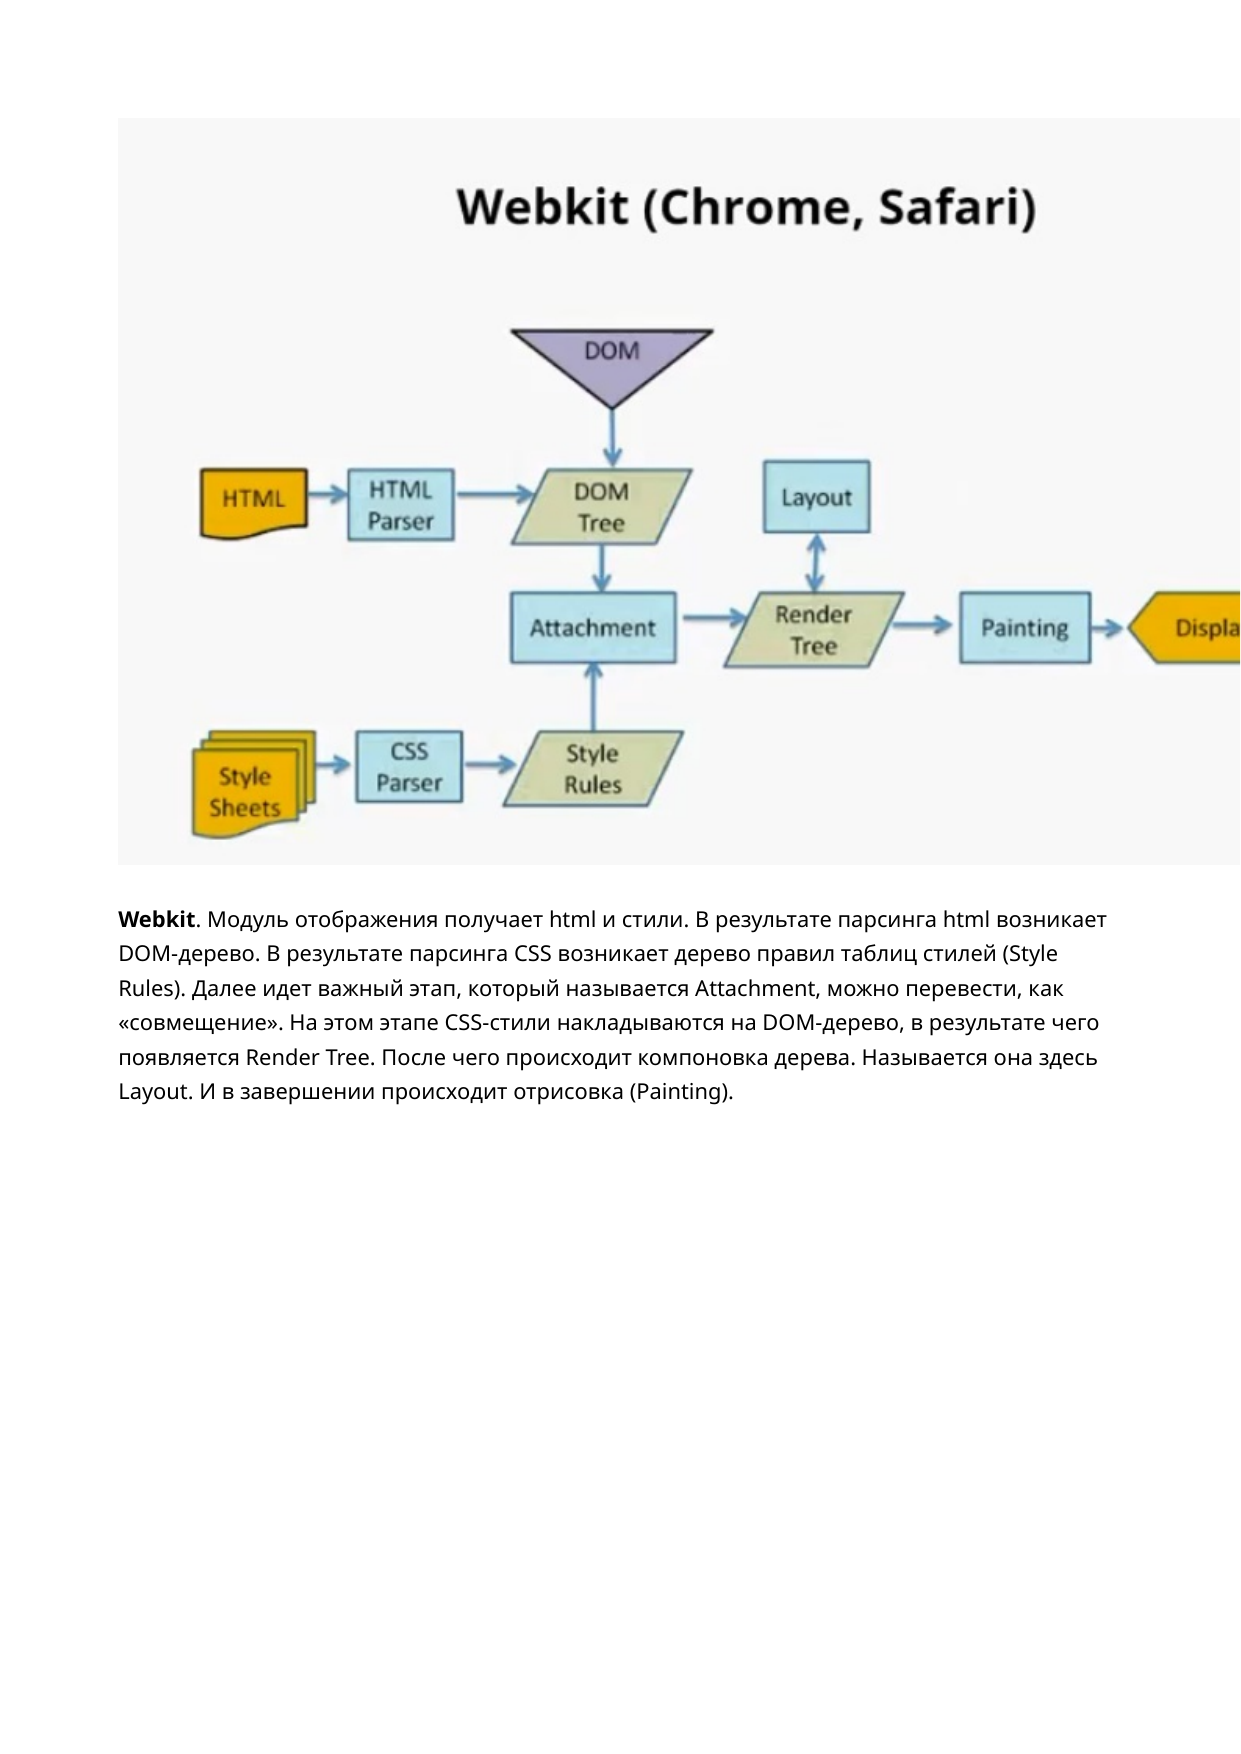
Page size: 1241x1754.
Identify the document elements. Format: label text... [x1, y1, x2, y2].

picture [118, 118, 1241, 865]
text Webkit. Модуль отображения получает html и стили. В результате парсинга html возникает DOM-дерево. В результате парсинга CSS возникает дерево правил таблиц стилей (Style Rules). Далее идет важный этап, который называется Attachment, можно перевести, как «совмещение». На этом этапе CSS-стили накладываются на DOM-дерево, в результате чего появляется Render Tree. После чего происходит компоновка дерева. Называется она здесь Layout. И в завершении происходит отрисовка (Painting). [118, 865, 1122, 1140]
